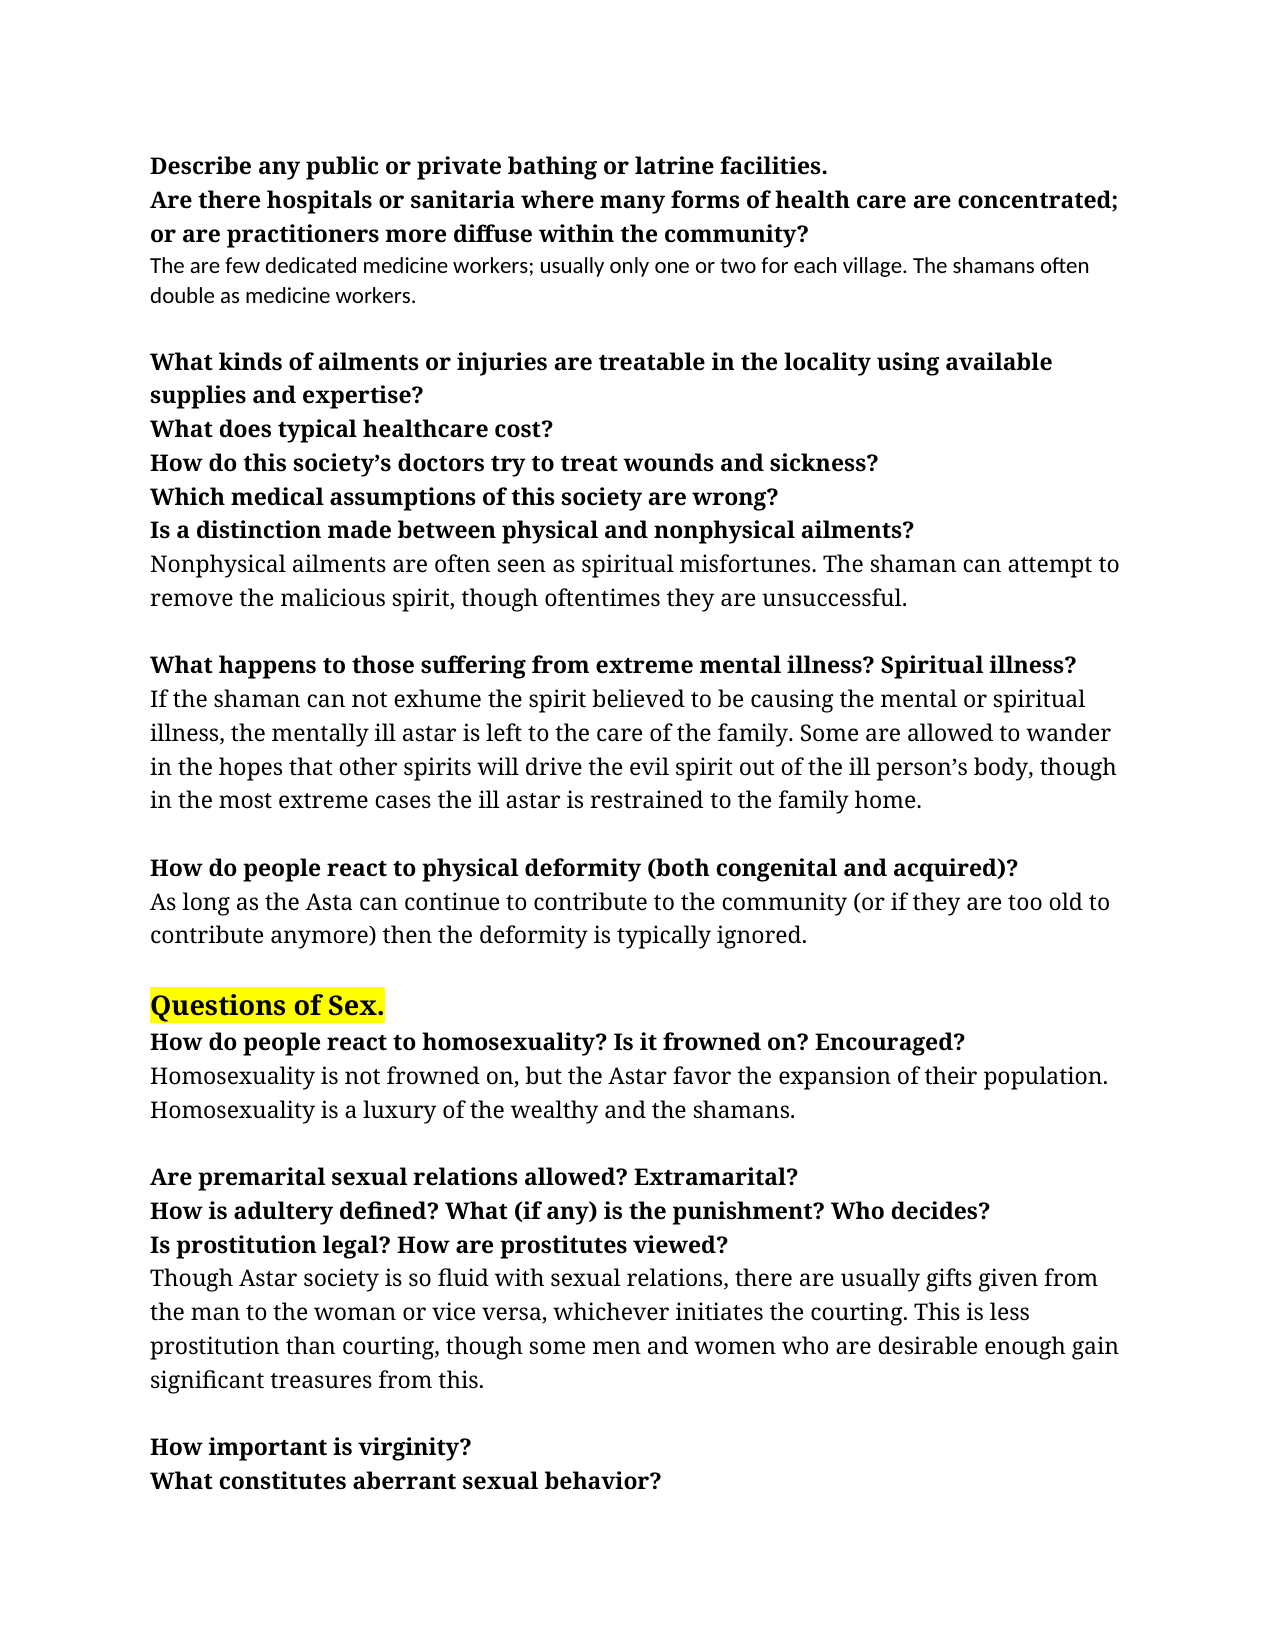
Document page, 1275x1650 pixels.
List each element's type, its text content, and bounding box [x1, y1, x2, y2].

text The are few dedicated medicine workers; usually only one or two for each village. The shamans often double as medicine workers. [150, 251, 1125, 309]
text How important is virginity? What constitutes aberrant sexual behavior? [150, 1397, 1125, 1496]
text Though Astar society is so fluid with sexual relations, there are usually gifts given from the man to the woman or vice versa, whichever initiates the courting. This is less prostitution than courting, though some men and women who are desirable enough gain significant treasures from this. [150, 1262, 1125, 1395]
text Nonphysical ailments are often seen as spiritual misfortunes. The shaman can attempt to remove the malicious spirit, though oftentimes they are unsuccessful. [150, 548, 1125, 613]
text Describe any public or private bathing or latrine facilities. Are there hospitals or sanitaria where many forms of health care are concentrated; or are practitioners more diffuse within the community? [150, 150, 1125, 249]
text What happens to those suffering from extreme mental illness? Spiritual illness? [150, 615, 1125, 680]
text Questions of Sex. How do people react to homosexuality? Is it frowned on? Encouraged? Homosexuality is not frowned on, but the Astar favor the expansion of their population. Homosexuality is a luxury of the wealthy and the shamans. [150, 987, 1125, 1125]
text If the shaman can not exhume the spirit believed to be causing the mental or spiritual illness, the mentally ill astar is left to the care of the family. Some are allowed to wander in the hopes that other spirits will drive the evil spirit out of the ill person’s body, though in the most extreme cases the ill astar is restrained to the family home. [150, 683, 1125, 815]
text What kinds of ailments or injuries are treatable in the locality using available supplies and expertise? What does typical healthcare cost? How do this society’s doctors try to treat wounds and sickness? Which medical assumptions of this society are wrong? Is a distinction made between physical and nonphysical ailments? [150, 312, 1125, 545]
text Are premarital sexual relations allowed? Extramarital? How is adultery defined? What (if any) is the punishment? Who decides? Is prostitution legal? How are prostitutes viewed? [150, 1161, 1125, 1260]
text How do people react to physical deformity (both congenital and acquired)? As long as the Asta can continue to contribute to the community (or if they are too old to contribute anymore) then the deformity is typically ignored. [150, 818, 1125, 950]
